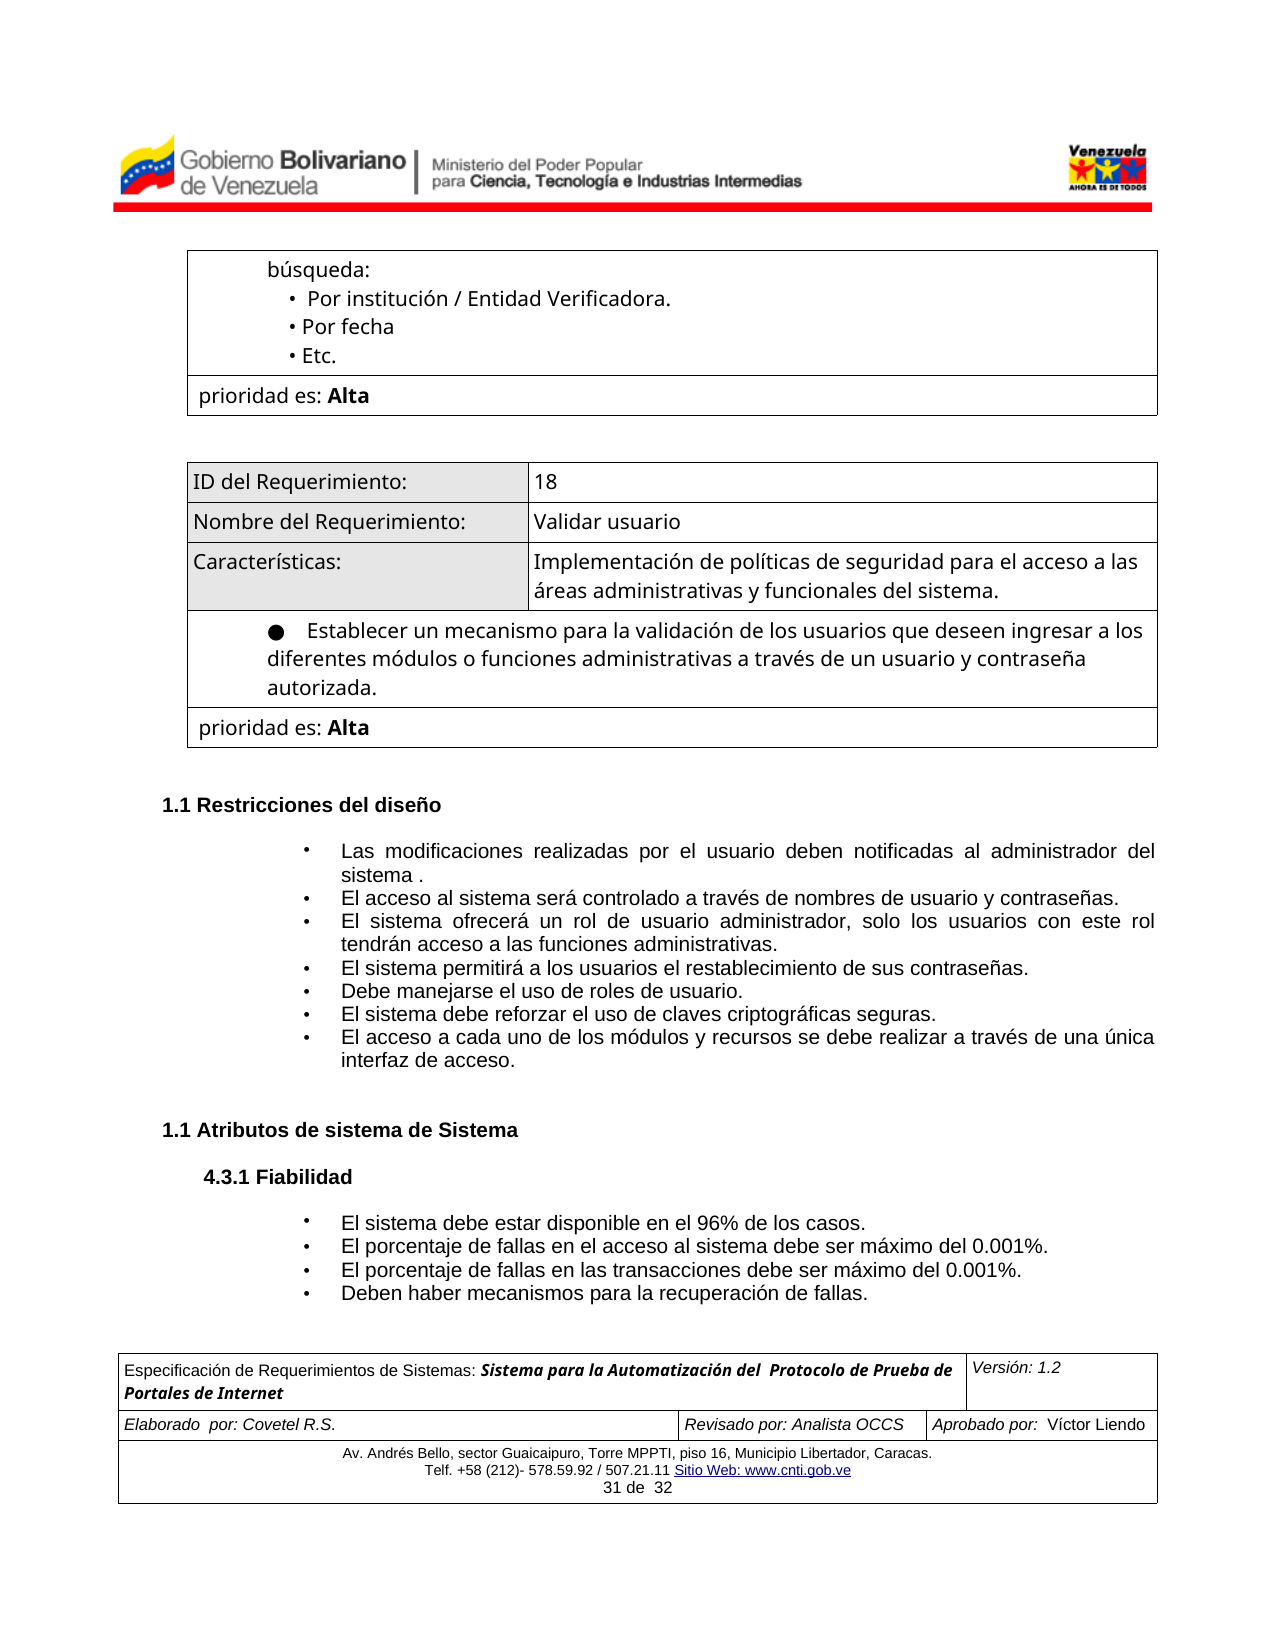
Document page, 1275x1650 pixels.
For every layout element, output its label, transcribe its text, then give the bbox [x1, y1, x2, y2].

list El porcentaje de fallas en las transacciones debe ser máximo del 0.001%. [303, 1258, 1157, 1281]
subtitle Atributos de sistema de Sistema [156, 1119, 1157, 1142]
table_cell prioridad es: Alta [188, 708, 1157, 747]
table_cell Características: [188, 543, 528, 610]
list Debe manejarse el uso de roles de usuario. [303, 979, 1157, 1003]
list Fiabilidad [203, 1165, 1157, 1188]
table_cell Nombre del Requerimiento: [188, 503, 528, 542]
table_header ID del Requerimiento: [188, 463, 528, 502]
list El sistema ofrecerá un rol de usuario administrador, solo los usuarios con este rol tendrán acceso a las funciones administrativas. [303, 910, 1157, 956]
list El acceso al sistema será controlado a través de nombres de usuario y contraseñas. [303, 886, 1157, 910]
table_header 18 [529, 463, 1157, 502]
list El sistema permitirá a los usuarios el restablecimiento de sus contraseñas. [303, 956, 1157, 979]
list El porcentaje de fallas en el acceso al sistema debe ser máximo del 0.001%. [303, 1235, 1157, 1258]
picture [113, 126, 1153, 212]
list El sistema debe estar disponible en el 96% de los casos. [303, 1212, 1157, 1235]
table_cell ● Establecer un mecanismo para la validación de los usuarios que deseen ingresar a los diferentes módulos o funciones administrativas a través de un usuario y contraseña autorizada. [188, 611, 1157, 707]
list El sistema debe reforzar el uso de claves criptográficas seguras. [303, 1003, 1157, 1026]
table_cell búsqueda: • Por institución / Entidad Verificadora. • Por fecha • Etc. [188, 251, 1157, 375]
list El acceso a cada uno de los módulos y recursos se debe realizar a través de una única interfaz de acceso. [303, 1026, 1157, 1072]
table_cell prioridad es: Alta [188, 376, 1157, 415]
list Deben haber mecanismos para la recuperación de fallas. [303, 1281, 1157, 1304]
table_cell Implementación de políticas de seguridad para el acceso a las áreas administrativas y funcionales del sistema. [529, 543, 1157, 610]
table_cell Validar usuario [529, 503, 1157, 542]
list Las modificaciones realizadas por el usuario deben notificadas al administrador del sistema . [303, 840, 1157, 886]
subtitle Restricciones del diseño [156, 793, 1157, 817]
